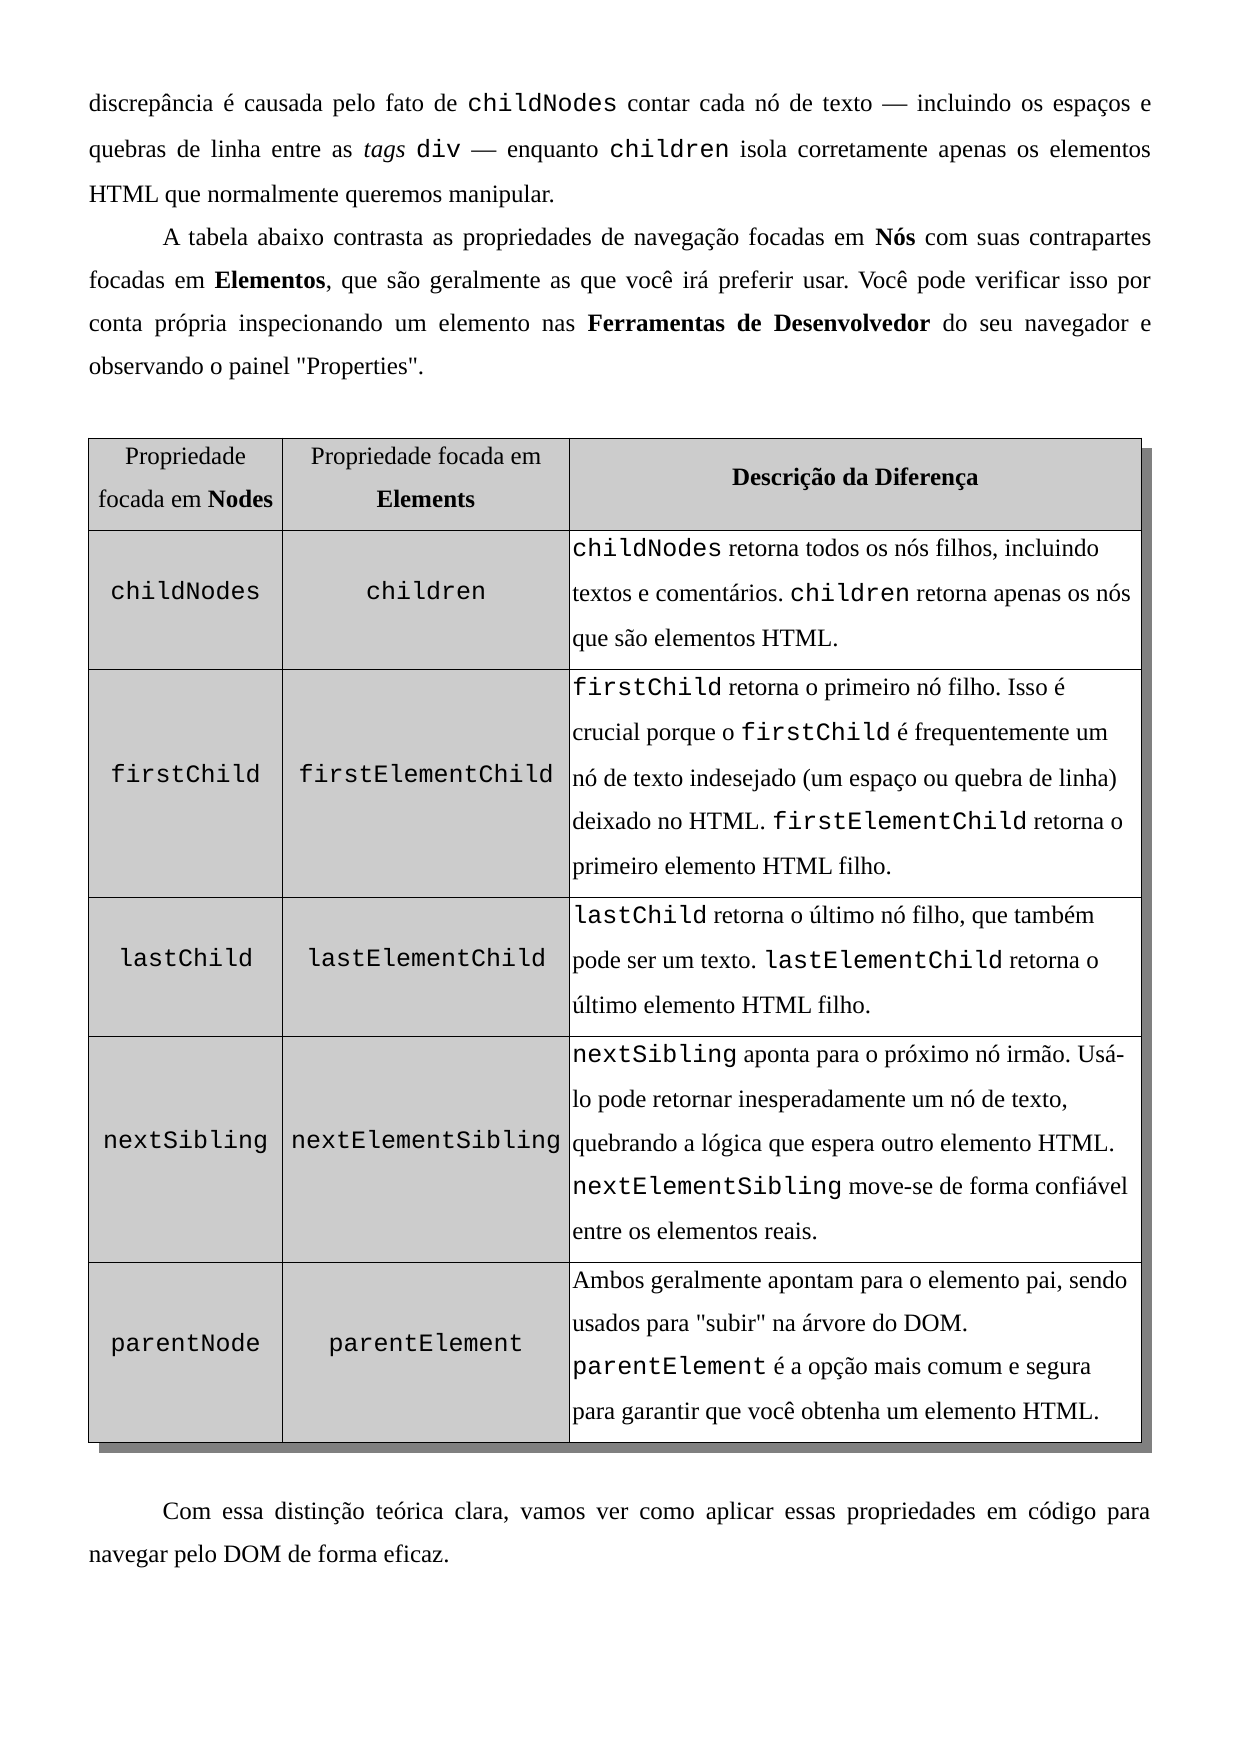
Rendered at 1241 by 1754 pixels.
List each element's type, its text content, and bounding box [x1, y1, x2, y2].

table_cell firstChild retorna o primeiro nó filho. Isso é crucial porque o firstChild é frequentemente um nó de texto indesejado (um espaço ou quebra de linha) deixado no HTML. firstElementChild retorna o primeiro elemento HTML filho. [570, 670, 1141, 897]
text discrepância é causada pelo fato de childNodes contar cada nó de texto — incluindo os espaços e quebras de linha entre as tags div — enquanto children isola corretamente apenas os elementos HTML que normalmente queremos manipular. [88, 88, 1152, 208]
text Com essa distinção teórica clara, vamos ver como aplicar essas propriedades em código para navegar pelo DOM de forma eficaz. [88, 1496, 1152, 1568]
table_cell nextSibling aponta para o próximo nó irmão. Usá-lo pode retornar inesperadamente um nó de texto, quebrando a lógica que espera outro elemento HTML. nextElementSibling move-se de forma confiável entre os elementos reais. [570, 1037, 1141, 1262]
table_cell lastChild [89, 898, 282, 1036]
table_header Descrição da Diferença [570, 439, 1141, 530]
table_cell parentElement [283, 1263, 569, 1442]
table_cell nextElementSibling [283, 1037, 569, 1262]
table_header Propriedade focada em Elements [283, 439, 569, 530]
table_cell lastElementChild [283, 898, 569, 1036]
table_cell nextSibling [89, 1037, 282, 1262]
table_cell childNodes [89, 531, 282, 669]
table_cell Ambos geralmente apontam para o elemento pai, sendo usados para "subir" na árvore do DOM. parentElement é a opção mais comum e segura para garantir que você obtenha um elemento HTML. [570, 1263, 1141, 1442]
table_cell firstElementChild [283, 670, 569, 897]
table_cell children [283, 531, 569, 669]
table_header Propriedade focada em Nodes [89, 439, 282, 530]
table_cell parentNode [89, 1263, 282, 1442]
table_cell childNodes retorna todos os nós filhos, incluindo textos e comentários. children retorna apenas os nós que são elementos HTML. [570, 531, 1141, 669]
table_cell lastChild retorna o último nó filho, que também pode ser um texto. lastElementChild retorna o último elemento HTML filho. [570, 898, 1141, 1036]
table_cell firstChild [89, 670, 282, 897]
text A tabela abaixo contrasta as propriedades de navegação focadas em Nós com suas contrapartes focadas em Elementos, que são geralmente as que você irá preferir usar. Você pode verificar isso por conta própria inspecionando um elemento nas Ferramentas de Desenvolvedor do seu navegador e observando o painel "Properties". [88, 222, 1152, 380]
